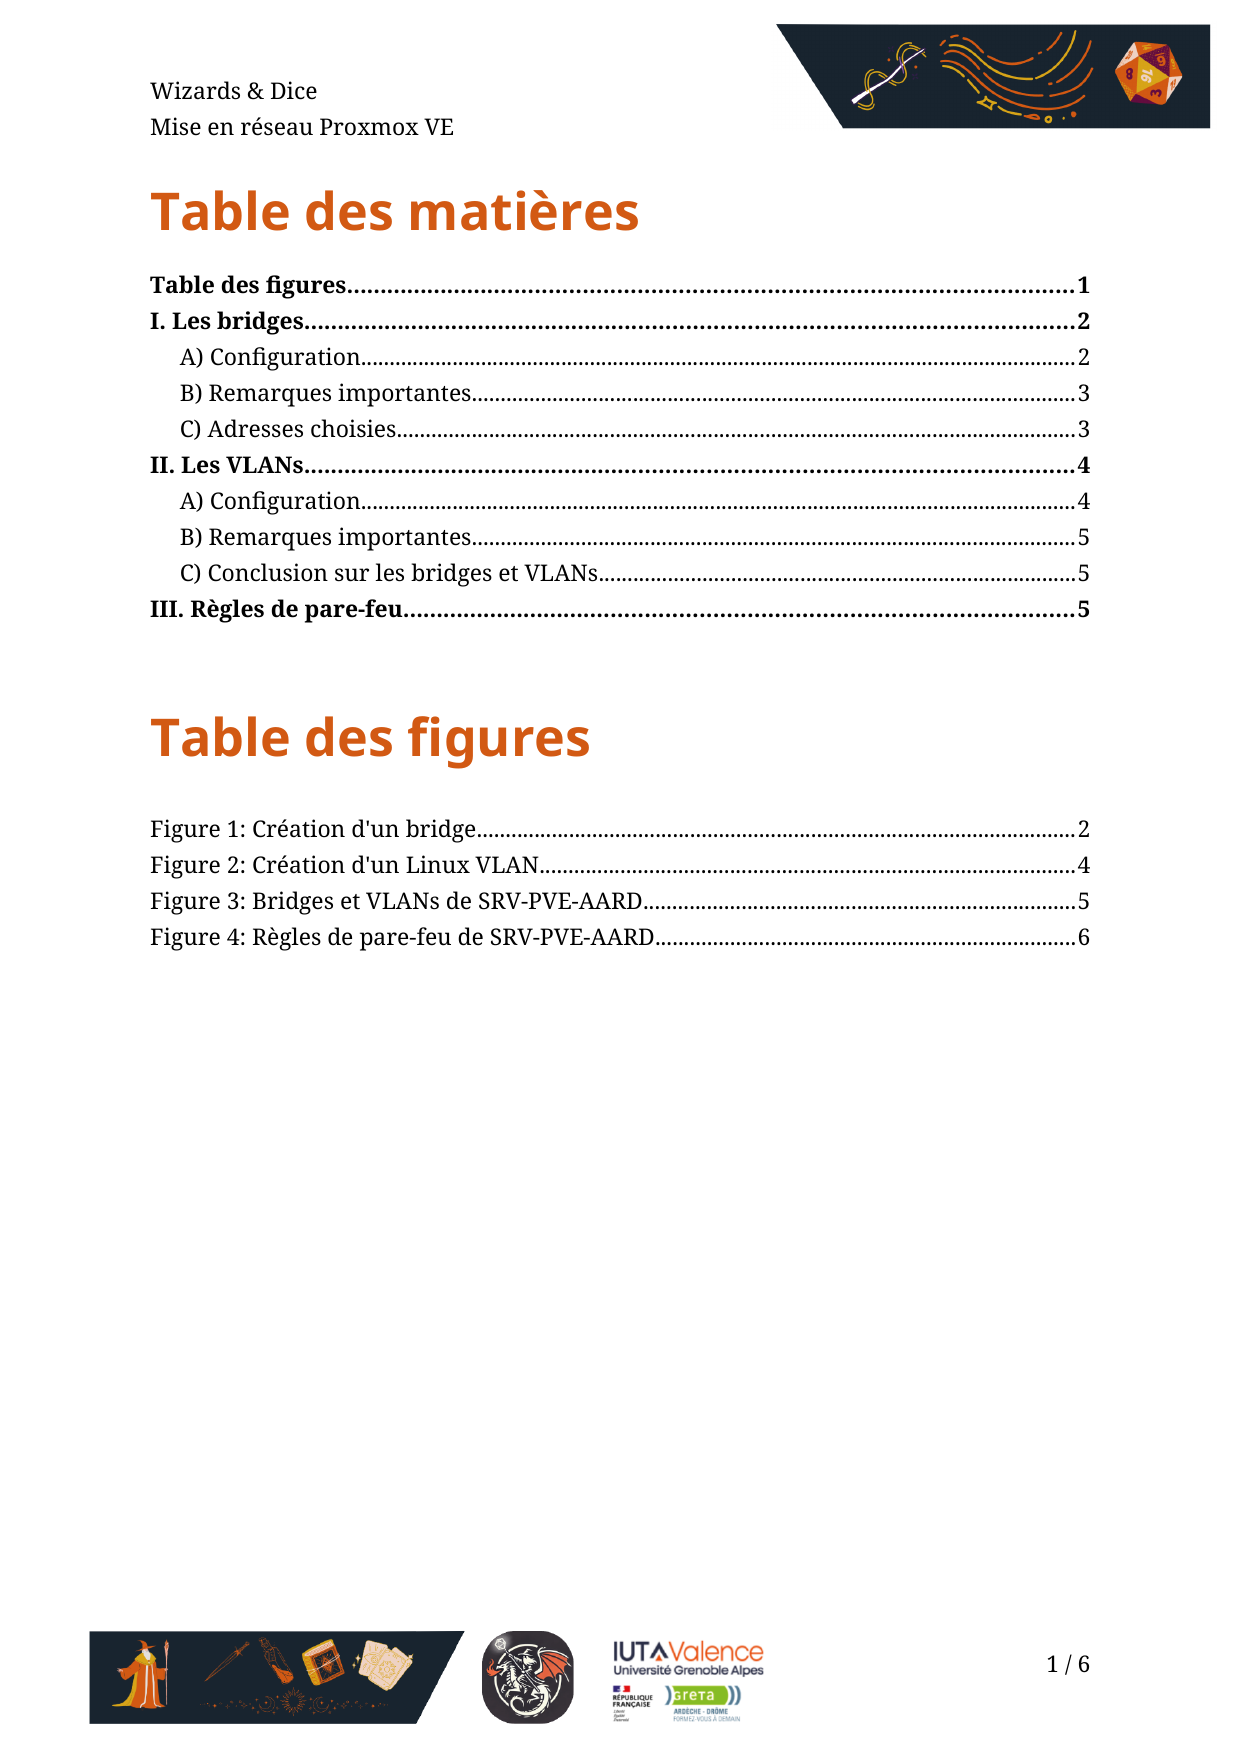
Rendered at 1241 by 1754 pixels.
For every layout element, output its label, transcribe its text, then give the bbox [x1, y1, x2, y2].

text C) Conclusion sur les bridges et VLANs 5 [179, 557, 1090, 588]
text B) Remarques importantes 3 [179, 377, 1090, 408]
text Figure 1: Création d'un bridge 2 [150, 813, 1090, 845]
subtitle Table des figures [150, 700, 1090, 771]
text Figure 4: Règles de pare-feu de SRV-PVE-AARD 6 [150, 921, 1090, 952]
text III. Règles de pare-feu 5 [150, 592, 1090, 624]
text II. Les VLANs 4 [150, 449, 1090, 480]
picture [771, 21, 1218, 131]
text Figure 2: Création d'un Linux VLAN 4 [150, 849, 1090, 881]
text A) Configuration 2 [179, 341, 1090, 372]
text A) Configuration 4 [179, 485, 1090, 516]
text Table des figures 1 [150, 269, 1090, 300]
picture [81, 1620, 788, 1733]
text Figure 3: Bridges et VLANs de SRV-PVE-AARD 5 [150, 885, 1090, 917]
text C) Adresses choisies 3 [179, 413, 1090, 444]
text I. Les bridges 2 [150, 305, 1090, 336]
subtitle Table des matières [150, 175, 1090, 246]
text B) Remarques importantes 5 [179, 521, 1090, 552]
